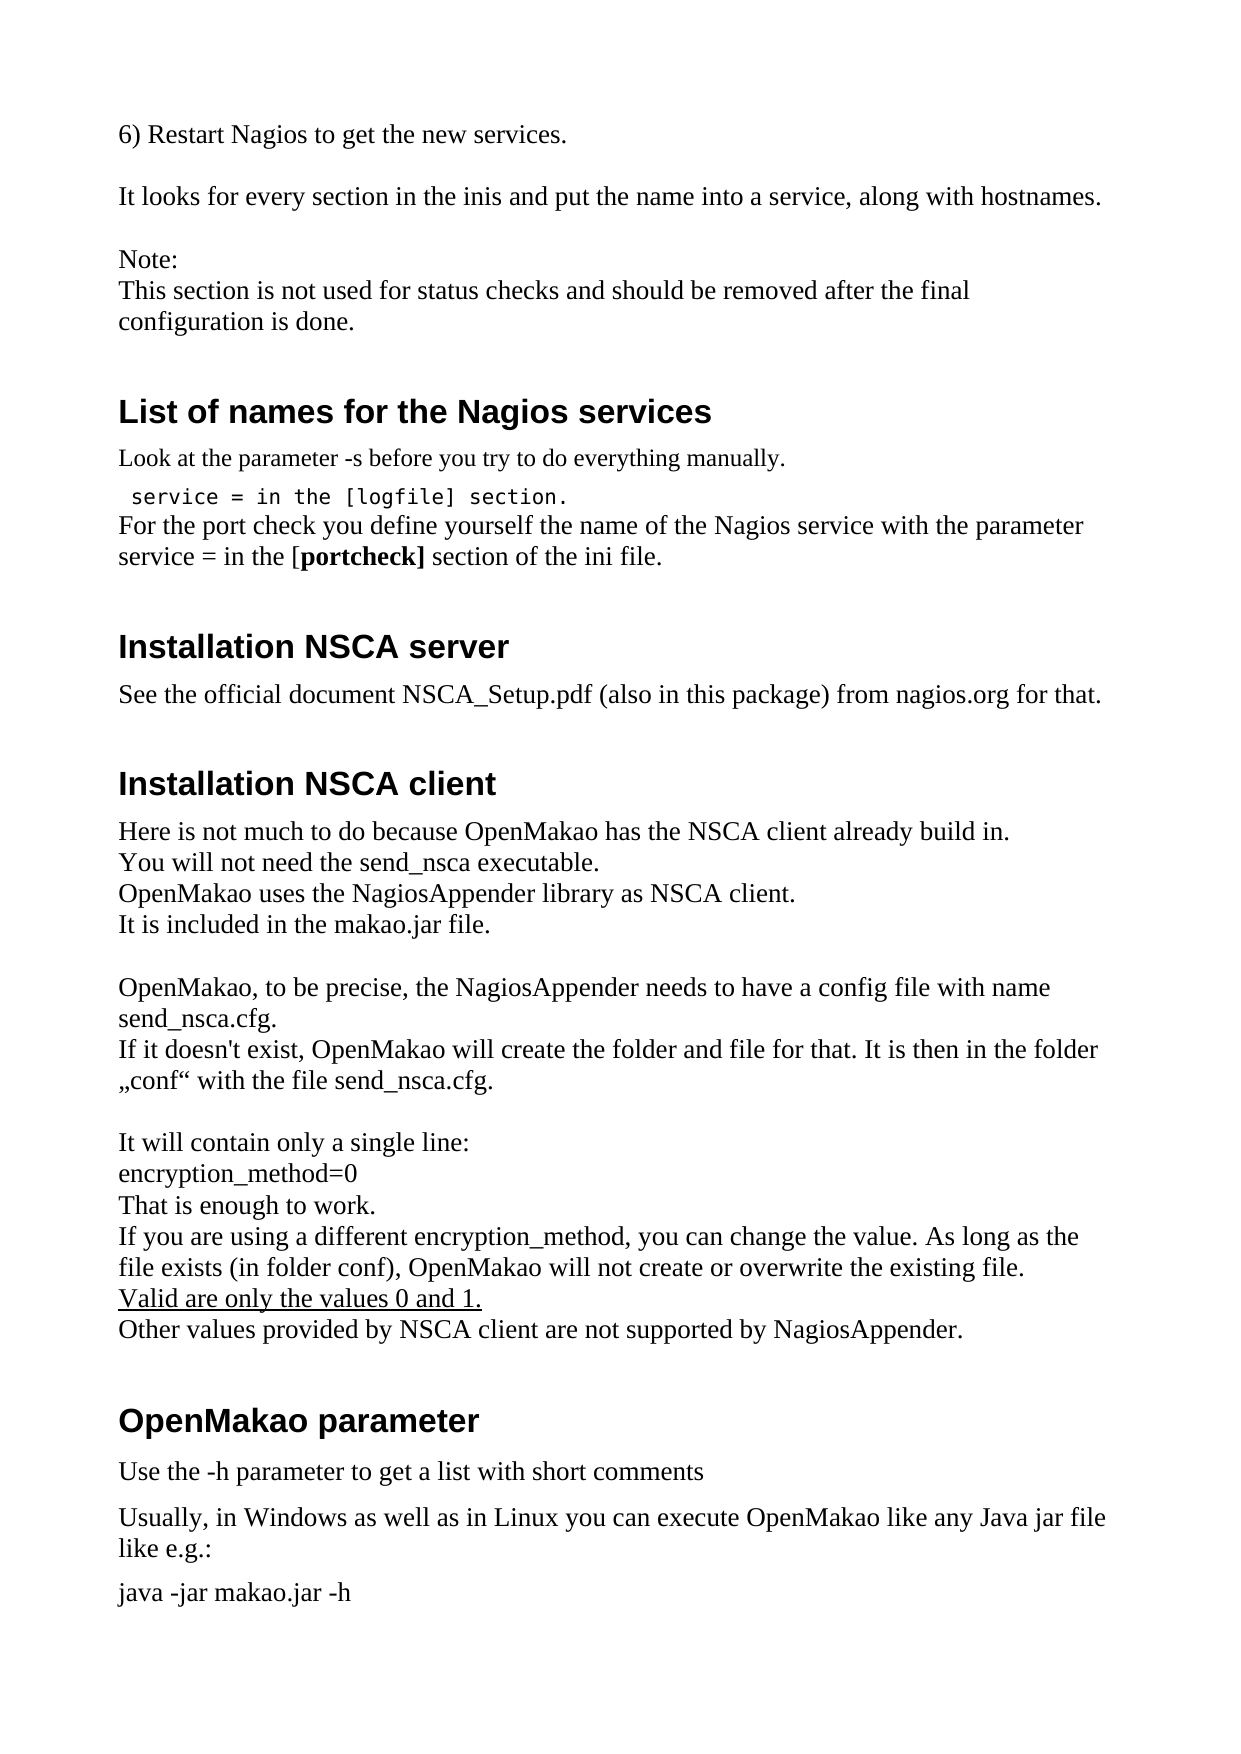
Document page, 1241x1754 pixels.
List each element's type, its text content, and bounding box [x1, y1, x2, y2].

text That is enough to work. [118, 1189, 1122, 1220]
text service = in the [logfile] section. [118, 485, 1122, 509]
subtitle List of names for the Nagios services [118, 392, 1122, 431]
text encryption_method=0 [118, 1158, 1122, 1189]
text For the port check you define yourself the name of the Nagios service with the parameter service = in the [portcheck] section of the ini file. [118, 509, 1122, 571]
text Note: [118, 243, 1122, 274]
text java -jar makao.jar -h [118, 1576, 1122, 1607]
text It is included in the makao.jar file. [118, 908, 1122, 939]
text Look at the parameter -s before you try to do everything manually. [118, 443, 1122, 472]
text If you are using a different encryption_method, you can change the value. As long as the file exists (in folder conf), OpenMakao will not create or overwrite the existing file. [118, 1220, 1122, 1282]
text This section is not used for status checks and should be removed after the final configuration is done. [118, 274, 1122, 336]
text It looks for every section in the inis and put the name into a service, along with hostnames. [118, 180, 1122, 212]
text Other values provided by NSCA client are not supported by NagiosAppender. [118, 1313, 1122, 1344]
text Here is not much to do because OpenMakao has the NSCA client already build in. [118, 815, 1122, 846]
text 6) Restart Nagios to get the new services. [118, 118, 1122, 149]
text It will contain only a single line: [118, 1126, 1122, 1158]
text Valid are only the values 0 and 1. [118, 1282, 1122, 1313]
text You will not need the send_nsca executable. [118, 846, 1122, 877]
text If it doesn't exist, OpenMakao will create the folder and file for that. It is then in the folder „conf“ with the file send_nsca.cfg. [118, 1033, 1122, 1095]
text OpenMakao, to be precise, the NagiosAppender needs to have a config file with name send_nsca.cfg. [118, 971, 1122, 1033]
text OpenMakao uses the NagiosAppender library as NSCA client. [118, 877, 1122, 908]
subtitle Installation NSCA client [118, 764, 1122, 802]
subtitle OpenMakao parameter [118, 1401, 1122, 1439]
text Use the -h parameter to get a list with short comments [118, 1452, 1122, 1489]
subtitle Installation NSCA server [118, 627, 1122, 666]
text Usually, in Windows as well as in Linux you can execute OpenMakao like any Java jar file like e.g.: [118, 1501, 1122, 1563]
text See the official document NSCA_Setup.pdf (also in this package) from nagios.org for that. [118, 678, 1122, 710]
